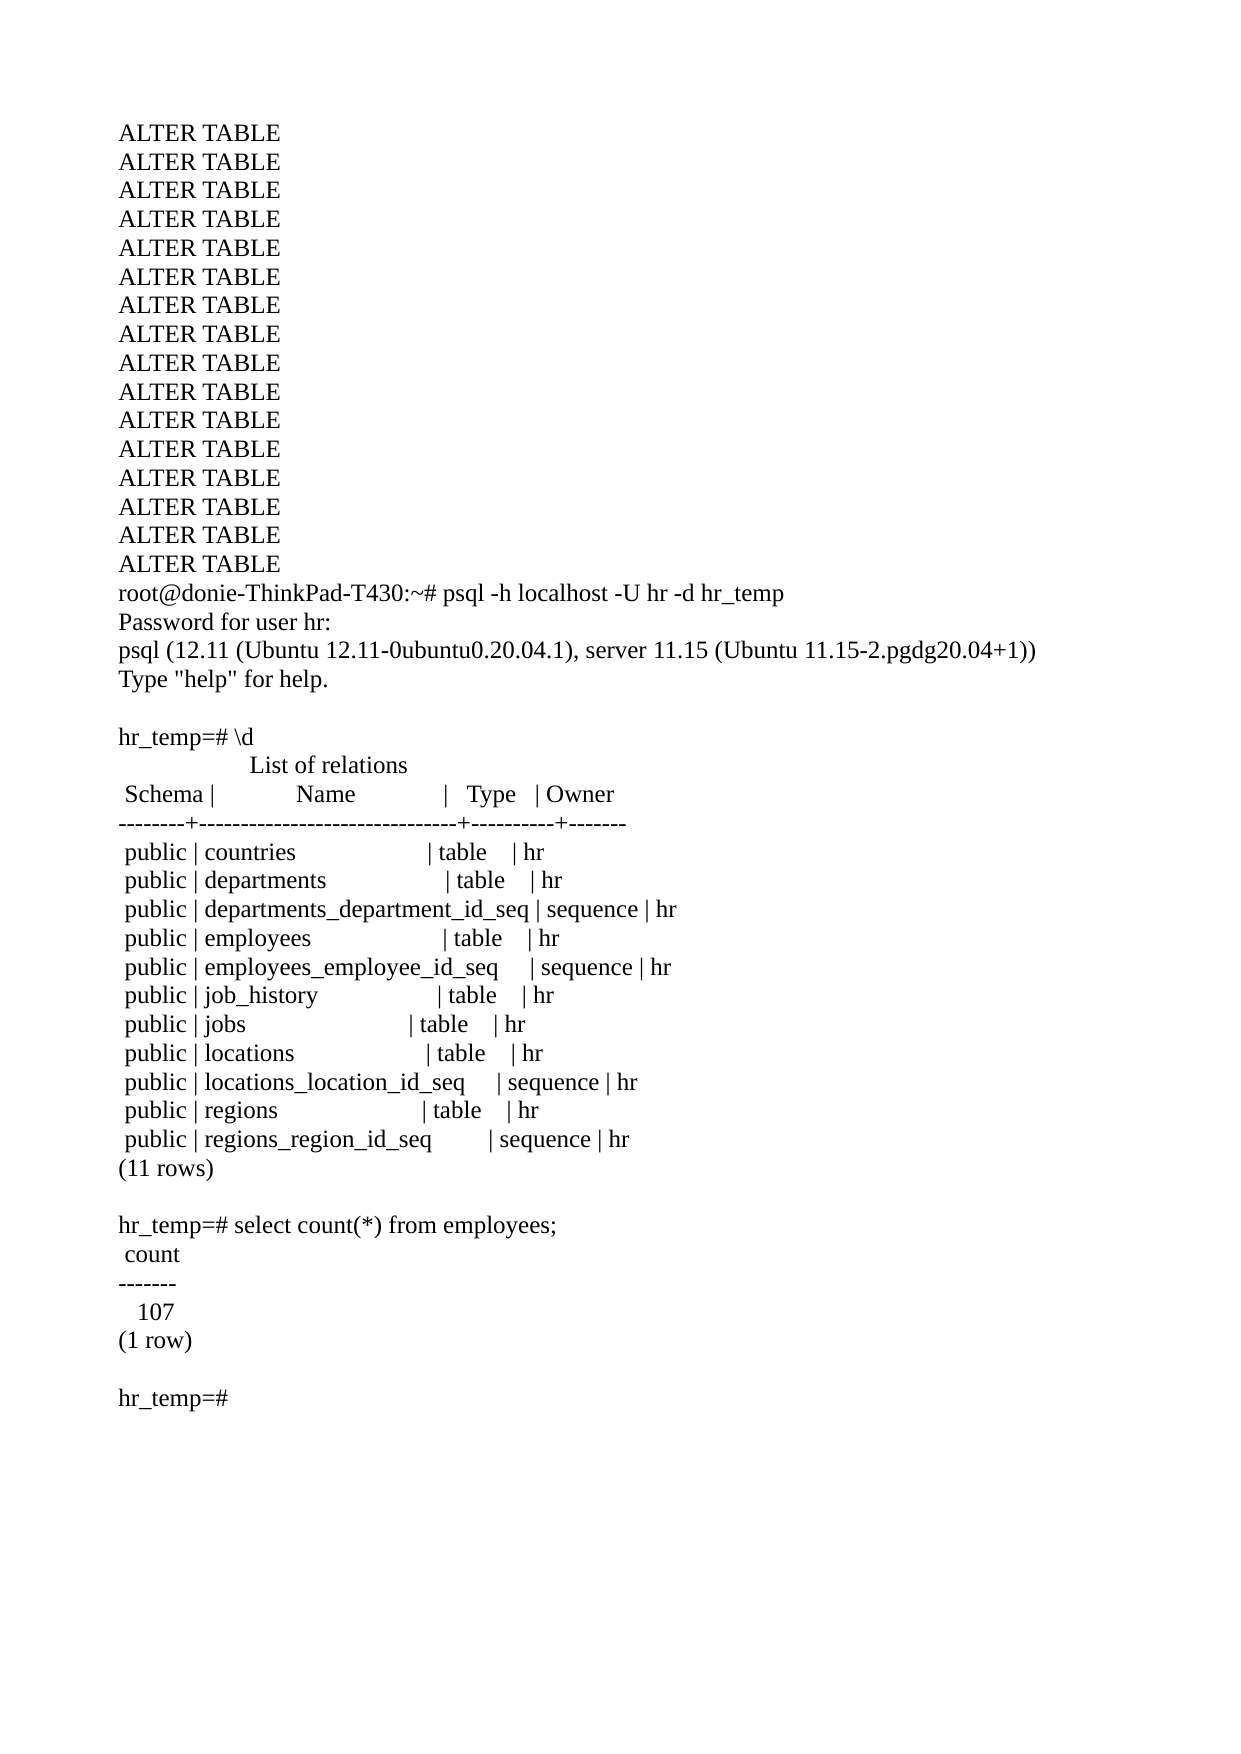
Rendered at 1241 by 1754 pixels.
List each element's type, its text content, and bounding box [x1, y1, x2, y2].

text ALTER TABLE [118, 319, 1122, 348]
text Schema | Name | Type | Owner [118, 779, 1122, 808]
text Password for user hr: [118, 607, 1122, 636]
text ALTER TABLE [118, 463, 1122, 492]
text (1 row) [118, 1326, 1122, 1354]
text public | departments | table | hr [118, 866, 1122, 894]
text ALTER TABLE [118, 118, 1122, 147]
text ALTER TABLE [118, 377, 1122, 406]
text ALTER TABLE [118, 434, 1122, 463]
text public | locations | table | hr [118, 1038, 1122, 1067]
text count [118, 1239, 1122, 1268]
text root@donie-ThinkPad-T430:~# psql -h localhost -U hr -d hr_temp [118, 578, 1122, 607]
text ALTER TABLE [118, 492, 1122, 521]
text ALTER TABLE [118, 233, 1122, 262]
text public | countries | table | hr [118, 837, 1122, 866]
text --------+-------------------------------+----------+------- [118, 808, 1122, 837]
text hr_temp=# [118, 1383, 1122, 1412]
text hr_temp=# select count(*) from employees; [118, 1211, 1122, 1239]
text hr_temp=# \d [118, 722, 1122, 751]
text ALTER TABLE [118, 549, 1122, 578]
text ALTER TABLE [118, 147, 1122, 176]
text List of relations [118, 751, 1122, 779]
text ALTER TABLE [118, 521, 1122, 549]
text public | employees_employee_id_seq | sequence | hr [118, 952, 1122, 981]
text public | regions | table | hr [118, 1096, 1122, 1124]
text ALTER TABLE [118, 406, 1122, 434]
text ALTER TABLE [118, 176, 1122, 204]
text (11 rows) [118, 1153, 1122, 1182]
text psql (12.11 (Ubuntu 12.11-0ubuntu0.20.04.1), server 11.15 (Ubuntu 11.15-2.pgdg20.04+1)) [118, 636, 1122, 664]
text ALTER TABLE [118, 204, 1122, 233]
text ALTER TABLE [118, 262, 1122, 291]
text ALTER TABLE [118, 291, 1122, 319]
text public | jobs | table | hr [118, 1009, 1122, 1038]
text public | locations_location_id_seq | sequence | hr [118, 1067, 1122, 1096]
text public | regions_region_id_seq | sequence | hr [118, 1124, 1122, 1153]
text 107 [118, 1297, 1122, 1326]
text public | employees | table | hr [118, 923, 1122, 952]
text Type "help" for help. [118, 664, 1122, 693]
text ------- [118, 1268, 1122, 1297]
text public | departments_department_id_seq | sequence | hr [118, 894, 1122, 923]
text ALTER TABLE [118, 348, 1122, 377]
text public | job_history | table | hr [118, 981, 1122, 1009]
